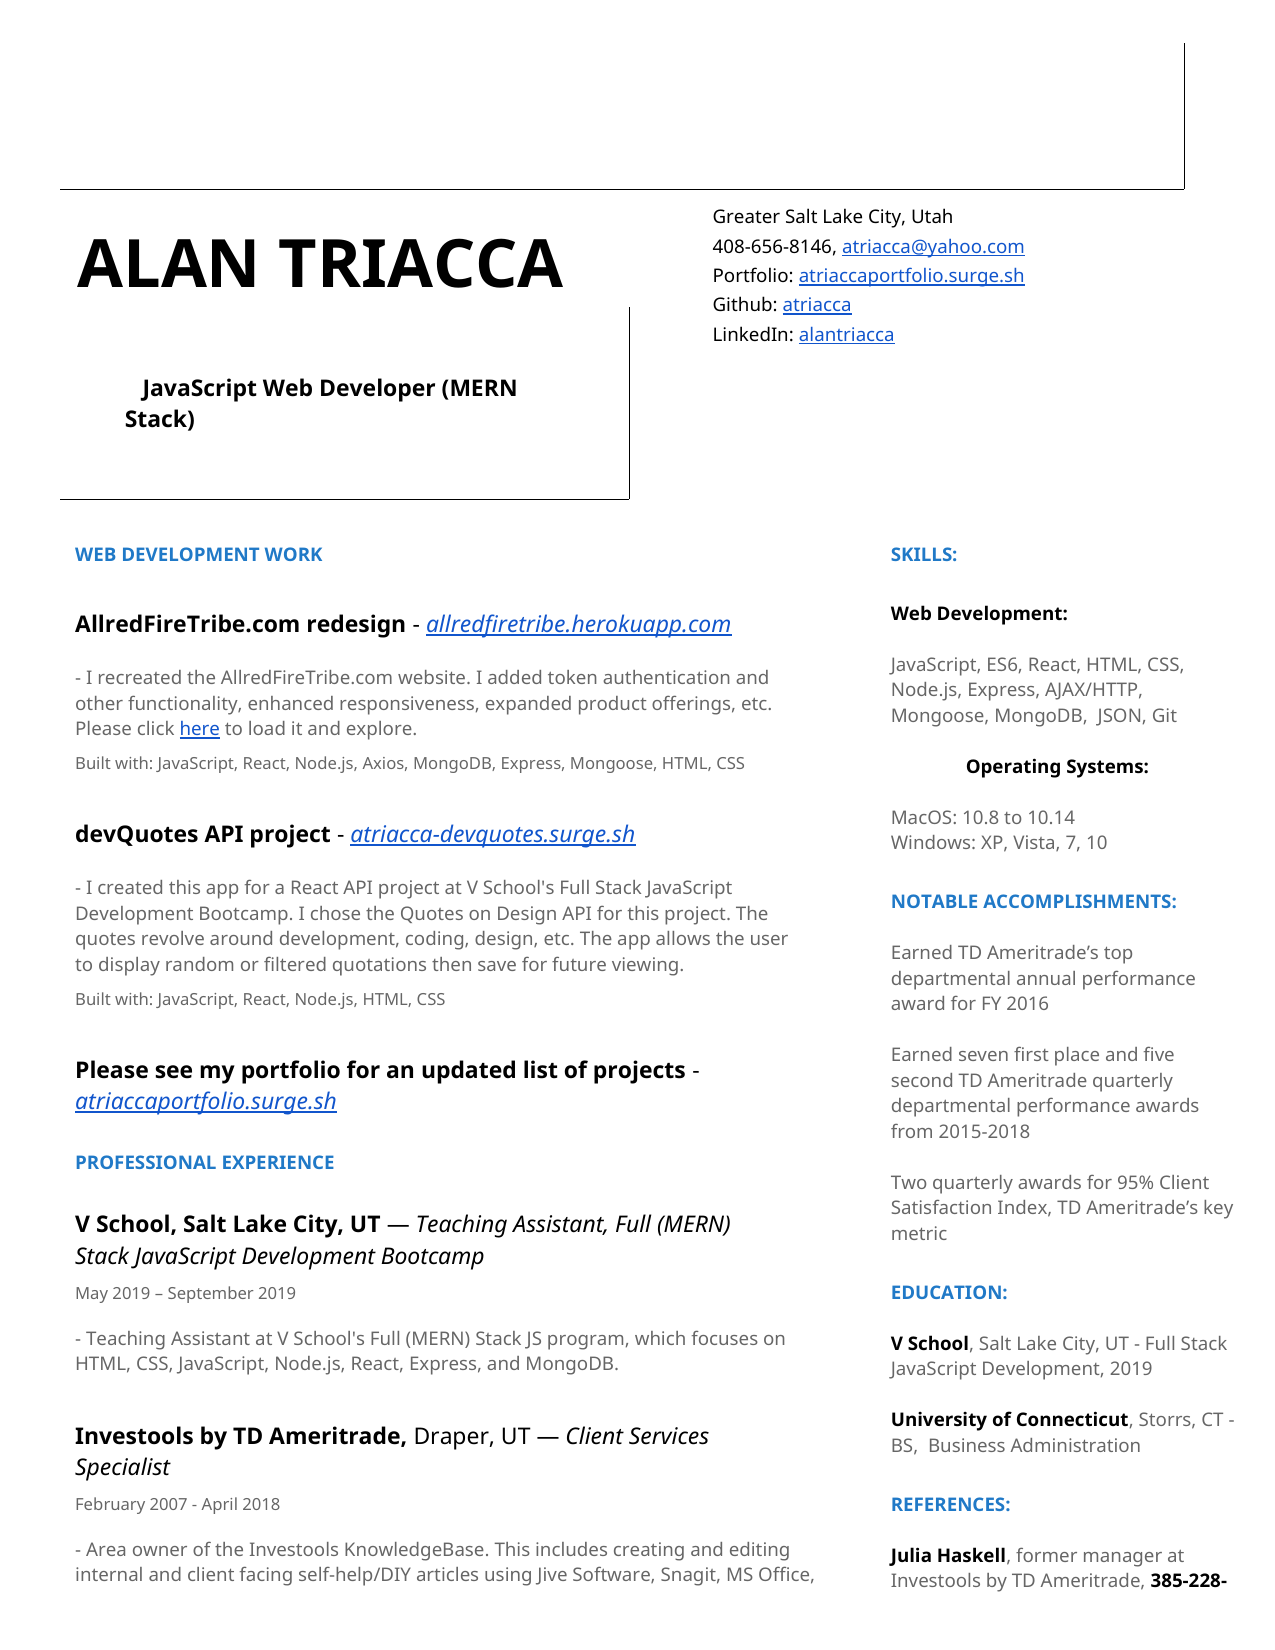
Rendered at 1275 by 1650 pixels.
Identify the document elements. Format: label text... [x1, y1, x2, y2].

table_cell SKILLS: Web Development: JavaScript, ES6, React, HTML, CSS, Node.js, Express, AJAX/HTTP, Mongoose, MongoDB, JSON, Git Operating Systems: MacOS: 10.8 to 10.14 Windows: XP, Vista, 7, 10 NOTABLE ACCOMPLISHMENTS: Earned TD Ameritrade’s top departmental annual performance award for FY 2016 Earned seven first place and five second TD Ameritrade quarterly departmental performance awards from 2015-2018 Two quarterly awards for 95% Client Satisfaction Index, TD Ameritrade’s key metric EDUCATION: V School, Salt Lake City, UT - Full Stack JavaScript Development, 2019 University of Connecticut, Storrs, CT - BS, Business Administration REFERENCES: Julia Haskell, former manager at Investools by TD Ameritrade, 385-228- [838, 514, 1275, 1620]
table_header ALAN TRIACCA JavaScript Web Developer (MERN Stack) [60, 189, 660, 514]
table_cell WEB DEVELOPMENT WORK AllredFireTribe.com redesign - allredfiretribe.herokuapp.com - I recreated the AllredFireTribe.com website. I added token authentication and other functionality, enhanced responsiveness, expanded product offerings, etc. Please click here to load it and explore. Built with: JavaScript, React, Node.js, Axios, MongoDB, Express, Mongoose, HTML, CSS devQuotes API project - atriacca-devquotes.surge.sh - I created this app for a React API project at V School's Full Stack JavaScript Development Bootcamp. I chose the Quotes on Design API for this project. The quotes revolve around development, coding, design, etc. The app allows the user to display random or filtered quotations then save for future viewing. Built with: JavaScript, React, Node.js, HTML, CSS Please see my portfolio for an updated list of projects - atriaccaportfolio.surge.sh PROFESSIONAL EXPERIENCE V School, Salt Lake City, UT — Teaching Assistant, Full (MERN) Stack JavaScript Development Bootcamp May 2019 – September 2019 - Teaching Assistant at V School's Full (MERN) Stack JS program, which focuses on HTML, CSS, JavaScript, Node.js, React, Express, and MongoDB. Investools by TD Ameritrade, Draper, UT — Client Services Specialist February 2007 - April 2018 - Area owner of the Investools KnowledgeBase. This includes creating and editing internal and client facing self-help/DIY articles using Jive Software, Snagit, MS Office, [60, 514, 838, 1620]
table_header Greater Salt Lake City, Utah 408-656-8146, atriacca@yahoo.com Portfolio: atriaccaportfolio.surge.sh Github: atriacca LinkedIn: alantriacca [660, 189, 1275, 514]
